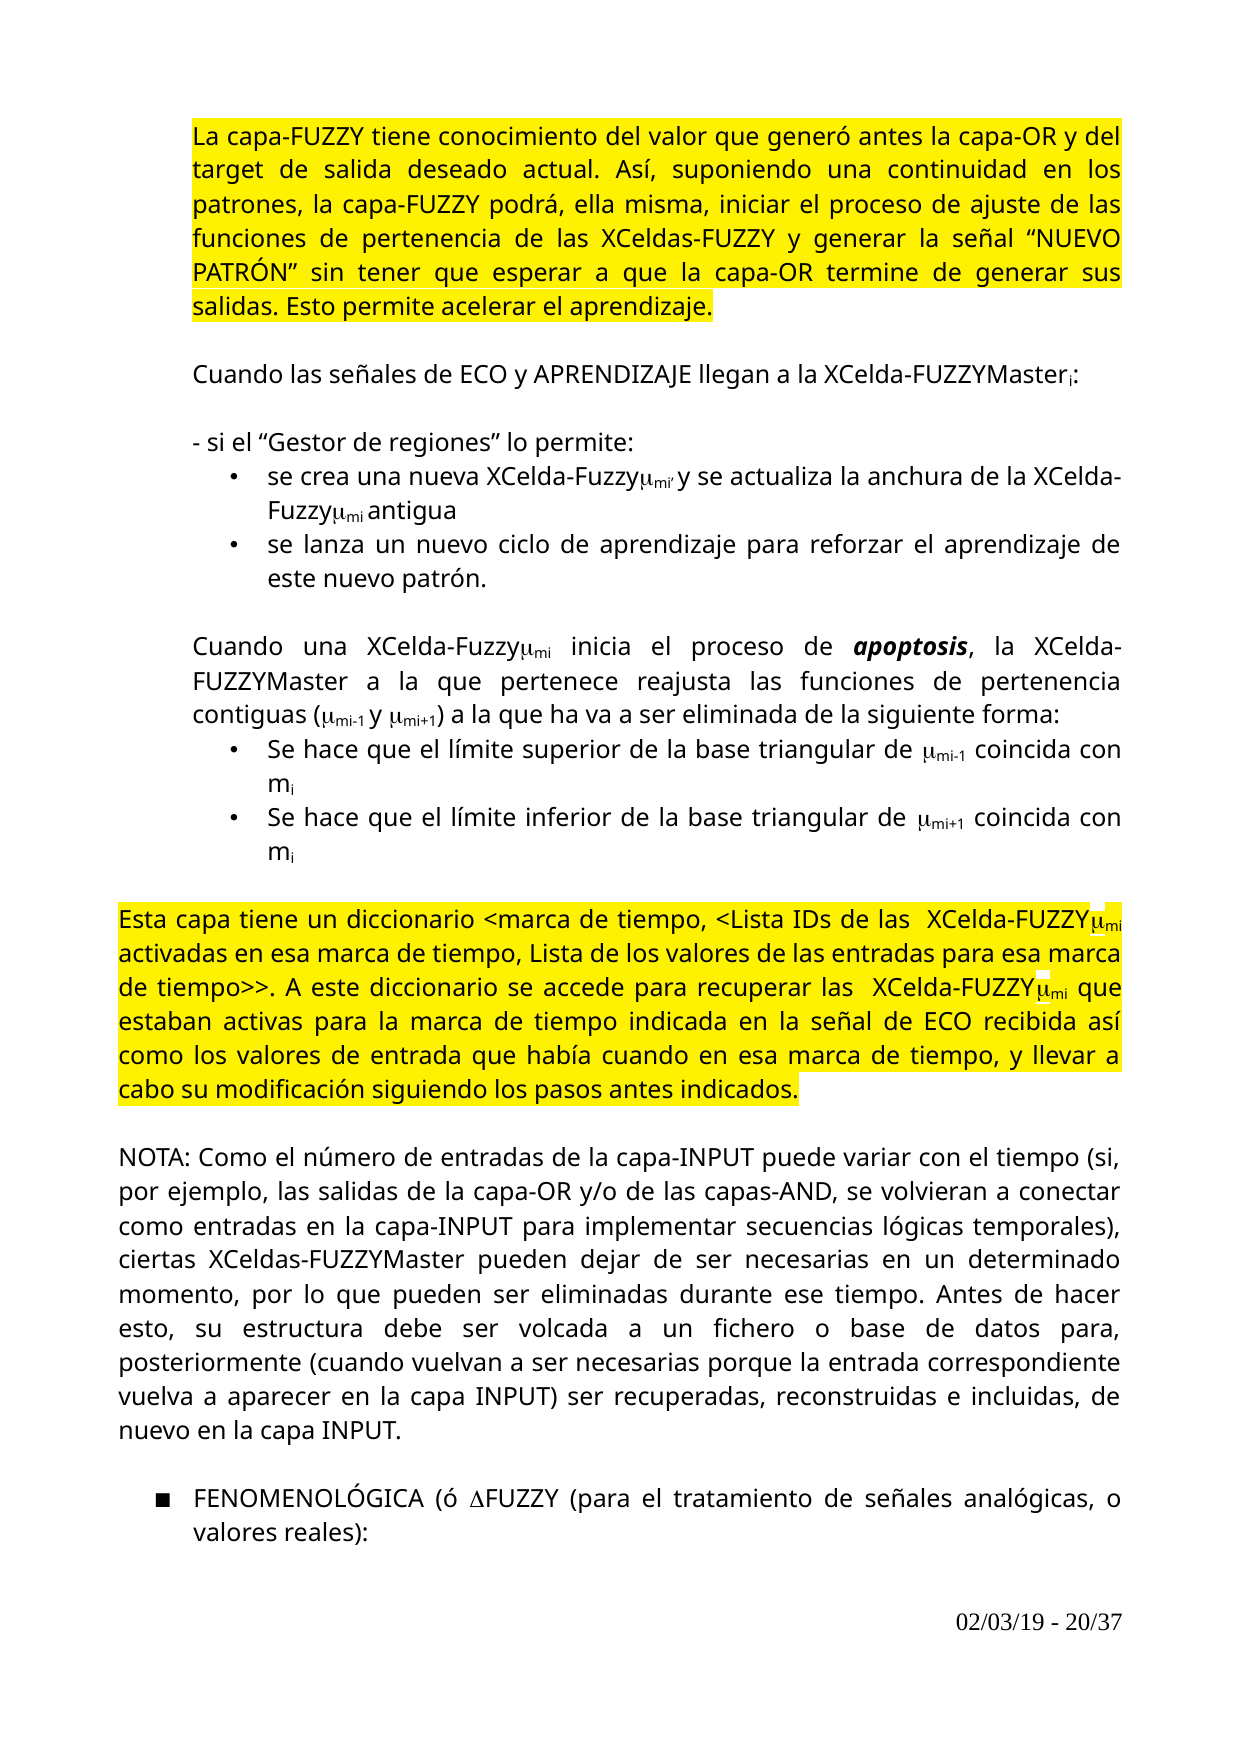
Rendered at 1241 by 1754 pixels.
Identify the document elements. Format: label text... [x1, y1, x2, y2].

list FENOMENOLÓGICA (ó FUZZY (para el tratamiento de señales analógicas, o valores reales): [156, 1481, 1122, 1549]
list se crea una nueva XCelda-Fuzzymmi’ y se actualiza la anchura de la XCelda-Fuzzymmi antigua [229, 459, 1122, 527]
text Esta capa tiene un diccionario <marca de tiempo, <Lista IDs de las XCelda-FUZZYmmi activadas en esa marca de tiempo, Lista de los valores de las entradas para esa marca de tiempo>>. A este diccionario se accede para recuperar las XCelda-FUZZYmmi que estaban activas para la marca de tiempo indicada en la señal de ECO recibida así como los valores de entrada que había cuando en esa marca de tiempo, y llevar a cabo su modificación siguiendo los pasos antes indicados. [118, 902, 1122, 1106]
text La capa-FUZZY tiene conocimiento del valor que generó antes la capa-OR y del target de salida deseado actual. Así, suponiendo una continuidad en los patrones, la capa-FUZZY podrá, ella misma, iniciar el proceso de ajuste de las funciones de pertenencia de las XCeldas-FUZZY y generar la señal “NUEVO PATRÓN” sin tener que esperar a que la capa-OR termine de generar sus salidas. Esto permite acelerar el aprendizaje. [192, 118, 1122, 322]
text Cuando una XCelda-Fuzzymmi inicia el proceso de apoptosis, la XCelda-FUZZYMaster a la que pertenece reajusta las funciones de pertenencia contiguas (mmi-1 y mmi+1) a la que ha va a ser eliminada de la siguiente forma: [192, 629, 1122, 731]
text NOTA: Como el número de entradas de la capa-INPUT puede variar con el tiempo (si, por ejemplo, las salidas de la capa-OR y/o de las capas-AND, se volvieran a conectar como entradas en la capa-INPUT para implementar secuencias lógicas temporales), ciertas XCeldas-FUZZYMaster pueden dejar de ser necesarias en un determinado momento, por lo que pueden ser eliminadas durante ese tiempo. Antes de hacer esto, su estructura debe ser volcada a un fichero o base de datos para, posteriormente (cuando vuelvan a ser necesarias porque la entrada correspondiente vuelva a aparecer en la capa INPUT) ser recuperadas, reconstruidas e incluidas, de nuevo en la capa INPUT. [118, 1140, 1122, 1447]
list se lanza un nuevo ciclo de aprendizaje para reforzar el aprendizaje de este nuevo patrón. [229, 527, 1122, 595]
list Se hace que el límite superior de la base triangular de mmi-1 coincida con mi [229, 731, 1122, 799]
text Cuando las señales de ECO y APRENDIZAJE llegan a la XCelda-FUZZYMasteri: [192, 357, 1122, 391]
text - si el “Gestor de regiones” lo permite: [192, 425, 1122, 459]
list Se hace que el límite inferior de la base triangular de mmi+1 coincida con mi [229, 799, 1122, 867]
